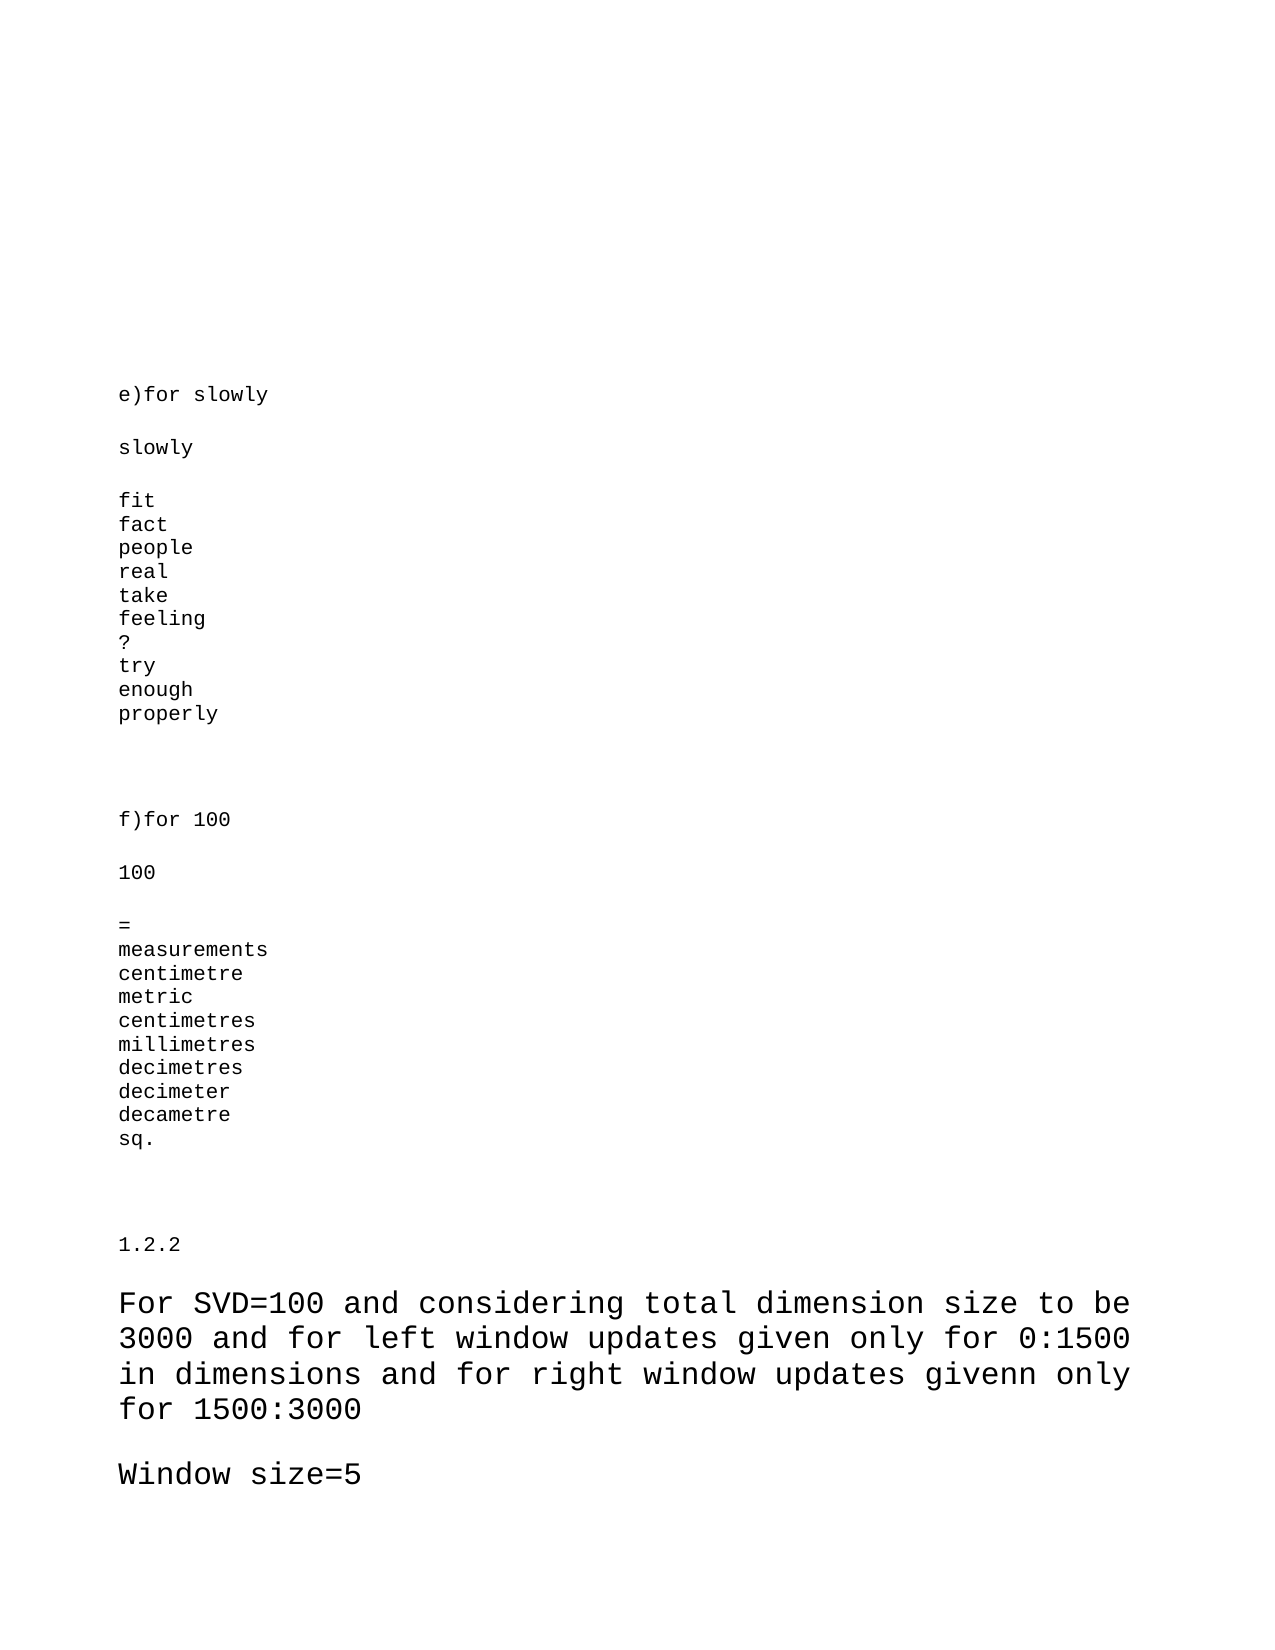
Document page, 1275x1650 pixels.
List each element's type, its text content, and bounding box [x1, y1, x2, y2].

text decametre [118, 1104, 1157, 1128]
text fact [118, 514, 1157, 537]
text decimeter [118, 1081, 1157, 1104]
text centimetre [118, 963, 1157, 986]
text real [118, 561, 1157, 584]
text e)for slowly [118, 384, 1157, 407]
text slowly [118, 437, 1157, 461]
text f)for 100 [118, 809, 1157, 833]
text feeling [118, 608, 1157, 632]
text For SVD=100 and considering total dimension size to be 3000 and for left window updates given only for 0:1500 in dimensions and for right window updates givenn only for 1500:3000 [118, 1287, 1157, 1429]
text decimetres [118, 1057, 1157, 1081]
text people [118, 537, 1157, 561]
text take [118, 584, 1157, 608]
text sq. [118, 1128, 1157, 1152]
text try [118, 656, 1157, 679]
text properly [118, 703, 1157, 726]
text = [118, 915, 1157, 939]
text millimetres [118, 1033, 1157, 1057]
text metric [118, 986, 1157, 1010]
text centimetres [118, 1010, 1157, 1033]
text Window size=5 [118, 1459, 1157, 1494]
text enough [118, 679, 1157, 703]
text 1.2.2 [118, 1234, 1157, 1258]
text measurements [118, 939, 1157, 963]
text ? [118, 632, 1157, 656]
text 100 [118, 862, 1157, 886]
text fit [118, 490, 1157, 514]
